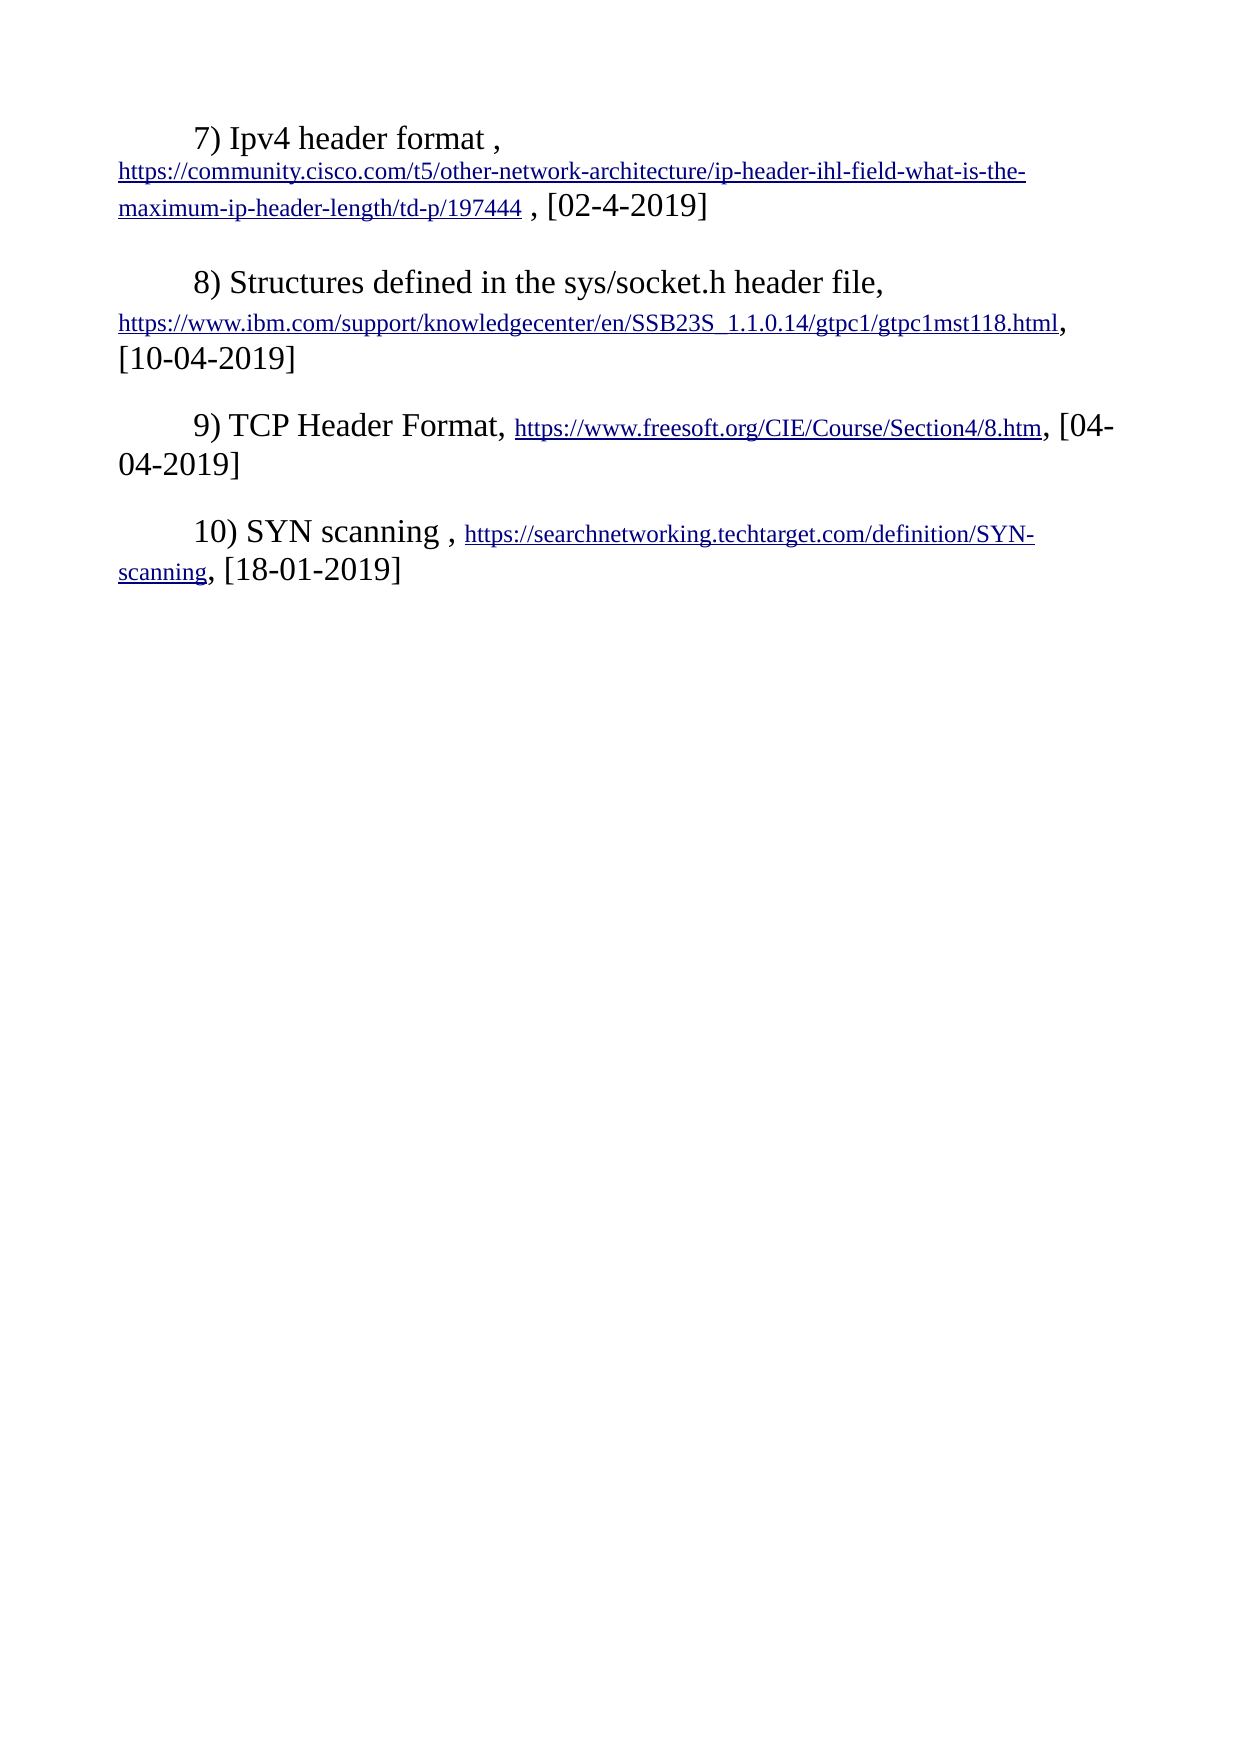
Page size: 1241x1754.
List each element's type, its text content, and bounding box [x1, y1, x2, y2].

text 8) Structures defined in the sys/socket.h header file, https://www.ibm.com/support/knowledgecenter/en/SSB23S_1.1.0.14/gtpc1/gtpc1mst118.html, [10-04-2019] [118, 262, 1122, 377]
text 10) SYN scanning , https://searchnetworking.techtarget.com/definition/SYN-scanning, [18-01-2019] [118, 511, 1122, 588]
text 7) Ipv4 header format , https://community.cisco.com/t5/other-network-architecture/ip-header-ihl-field-what-is-the-maximum-ip-header-length/td-p/197444 , [02-4-2019] [118, 118, 1122, 223]
text 9) TCP Header Format, https://www.freesoft.org/CIE/Course/Section4/8.htm, [04-04-2019] [118, 406, 1122, 482]
